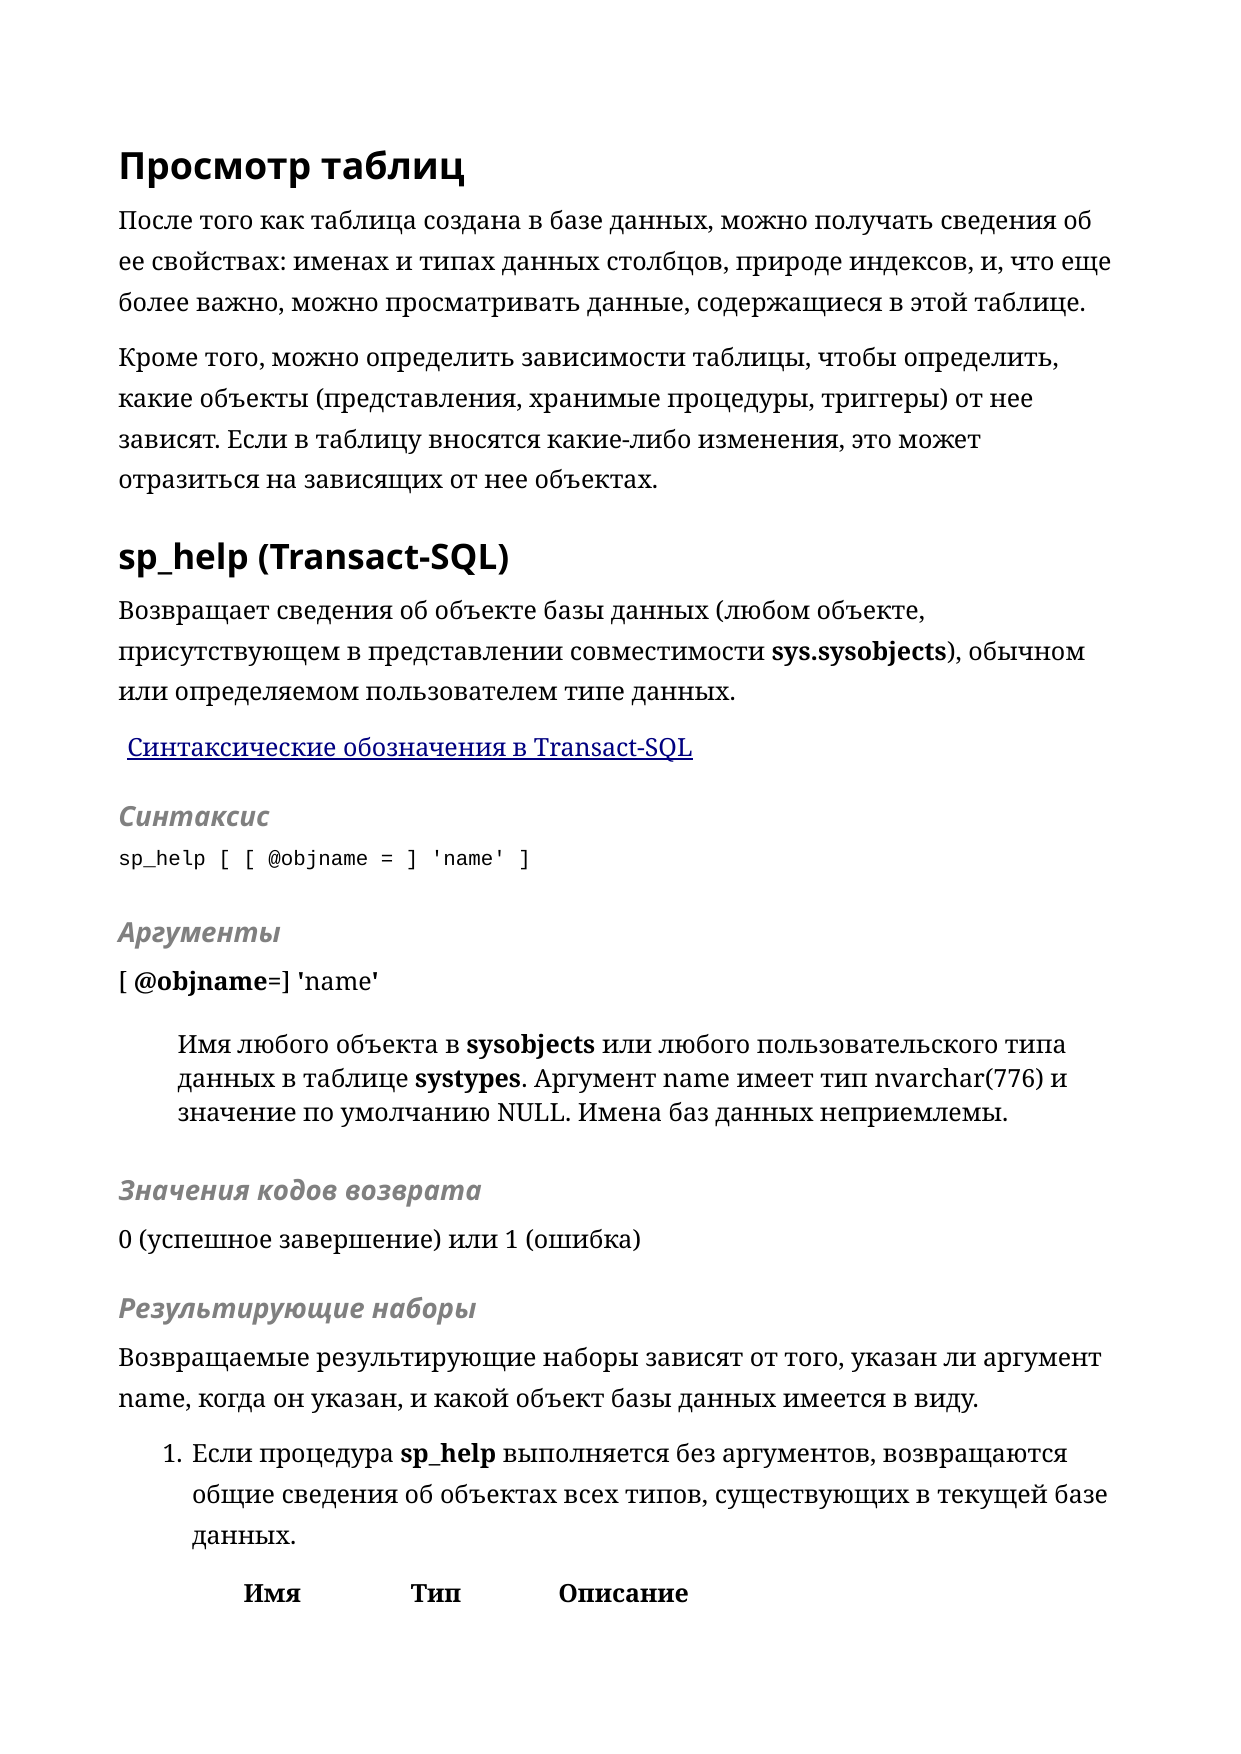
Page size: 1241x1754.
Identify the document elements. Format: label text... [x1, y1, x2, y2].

text Синтаксические обозначения в Transact-SQL [118, 729, 1122, 763]
table_header Имя [189, 1573, 355, 1613]
subtitle Результирующие наборы [118, 1289, 1122, 1327]
list Если процедура sp_help выполняется без аргументов, возвращаются общие сведения об объектах всех типов, существующих в текущей базе данных. [162, 1436, 1122, 1551]
text sp_help [ [ @objname = ] 'name' ] [118, 847, 1122, 871]
subtitle Просмотр таблиц [118, 139, 1122, 190]
subtitle sp_help (Transact-SQL) [118, 532, 1122, 580]
table_header Описание [516, 1573, 731, 1613]
text 0 (успешное завершение) или 1 (ошибка) [118, 1221, 1122, 1255]
subtitle Синтаксис [118, 797, 1122, 835]
subtitle [ @objname=] 'name' [118, 963, 1122, 997]
table_header Тип [355, 1573, 516, 1613]
list Имя любого объекта в sysobjects или любого пользовательского типа данных в таблице systypes. Аргумент name имеет тип nvarchar(776) и значение по умолчанию NULL. Имена баз данных неприемлемы. [177, 1027, 1122, 1129]
subtitle Значения кодов возврата [118, 1171, 1122, 1209]
text Возвращаемые результирующие наборы зависят от того, указан ли аргумент name, когда он указан, и какой объект базы данных имеется в виду. [118, 1339, 1122, 1414]
text Кроме того, можно определить зависимости таблицы, чтобы определить, какие объекты (представления, хранимые процедуры, триггеры) от нее зависят. Если в таблицу вносятся какие-либо изменения, это может отразиться на зависящих от нее объектах. [118, 339, 1122, 496]
text После того как таблица создана в базе данных, можно получать сведения об ее свойствах: именах и типах данных столбцов, природе индексов, и, что еще более важно, можно просматривать данные, содержащиеся в этой таблице. [118, 202, 1122, 318]
subtitle Аргументы [118, 913, 1122, 951]
text Возвращает сведения об объекте базы данных (любом объекте, присутствующем в представлении совместимости sys.sysobjects), обычном или определяемом пользователем типе данных. [118, 592, 1122, 708]
